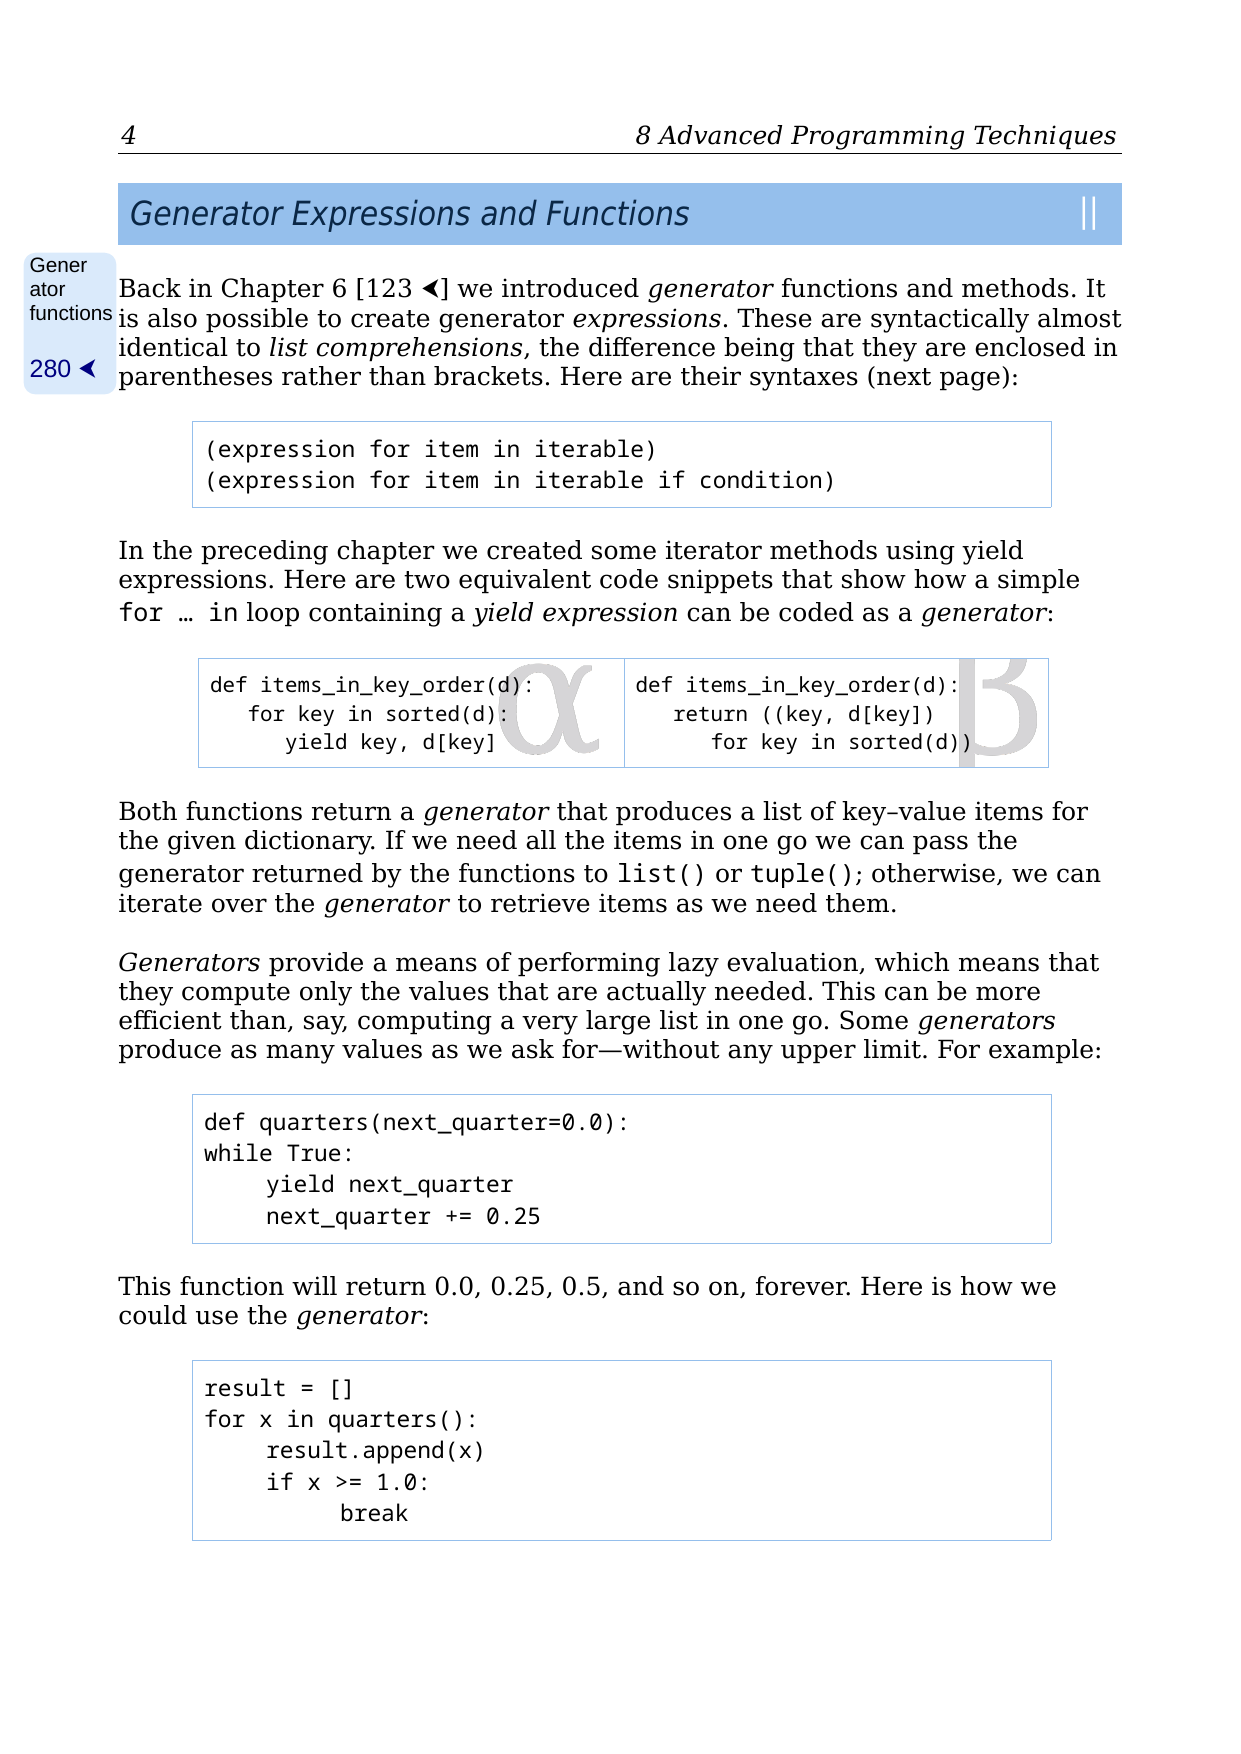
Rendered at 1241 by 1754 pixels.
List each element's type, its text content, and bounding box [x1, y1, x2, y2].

text while True: [193, 1125, 1051, 1157]
text result = [] [193, 1361, 1051, 1391]
table_header def items_in_key_order(d): for key in sorted(d): yield key, d[key] [199, 659, 624, 767]
text for x in quarters(): [193, 1391, 1051, 1423]
text if x >= 1.0: [193, 1454, 1051, 1485]
text yield next_quarter [193, 1157, 1051, 1188]
text (expression for item in iterable) [193, 422, 1051, 452]
text || [1063, 191, 1098, 230]
text In the preceding chapter we created some iterator methods using yield expressions. Here are two equivalent code snippets that show how a simple for … in loop containing a yield expression can be coded as a generator: [118, 536, 1122, 629]
text Generators provide a means of performing lazy evaluation, which means that they compute only the values that are actually needed. This can be more efficient than, say, computing a very large list in one go. Some generators produce as many values as we ask for—without any upper limit. For example: [118, 948, 1122, 1064]
text Both functions return a generator that produces a list of key–value items for the given dictionary. If we need all the items in one go we can pass the generator returned by the functions to list() or tuple(); otherwise, we can iterate over the generator to retrieve items as we need them. [118, 797, 1122, 918]
text Back in Chapter 6 [123 ⮜] we introduced generator functions and methods. It is also possible to create generator expressions. These are syntactically almost identical to list comprehensions, the difference being that they are enclosed in parentheses rather than brackets. Here are their syntaxes (next page): [118, 274, 1122, 391]
text next_quarter += 0.25 [193, 1188, 1051, 1243]
table_header def items_in_key_order(d): return ((key, d[key]) for key in sorted(d)) [625, 659, 1048, 767]
text def quarters(next_quarter=0.0): [193, 1095, 1051, 1125]
text result.append(x) [193, 1423, 1051, 1454]
text (expression for item in iterable if condition) [193, 452, 1051, 507]
text break [193, 1485, 1051, 1540]
subtitle Generator Expressions and Functions [118, 183, 1122, 245]
text This function will return 0.0, 0.25, 0.5, and so on, forever. Here is how we could use the generator: [118, 1272, 1122, 1331]
